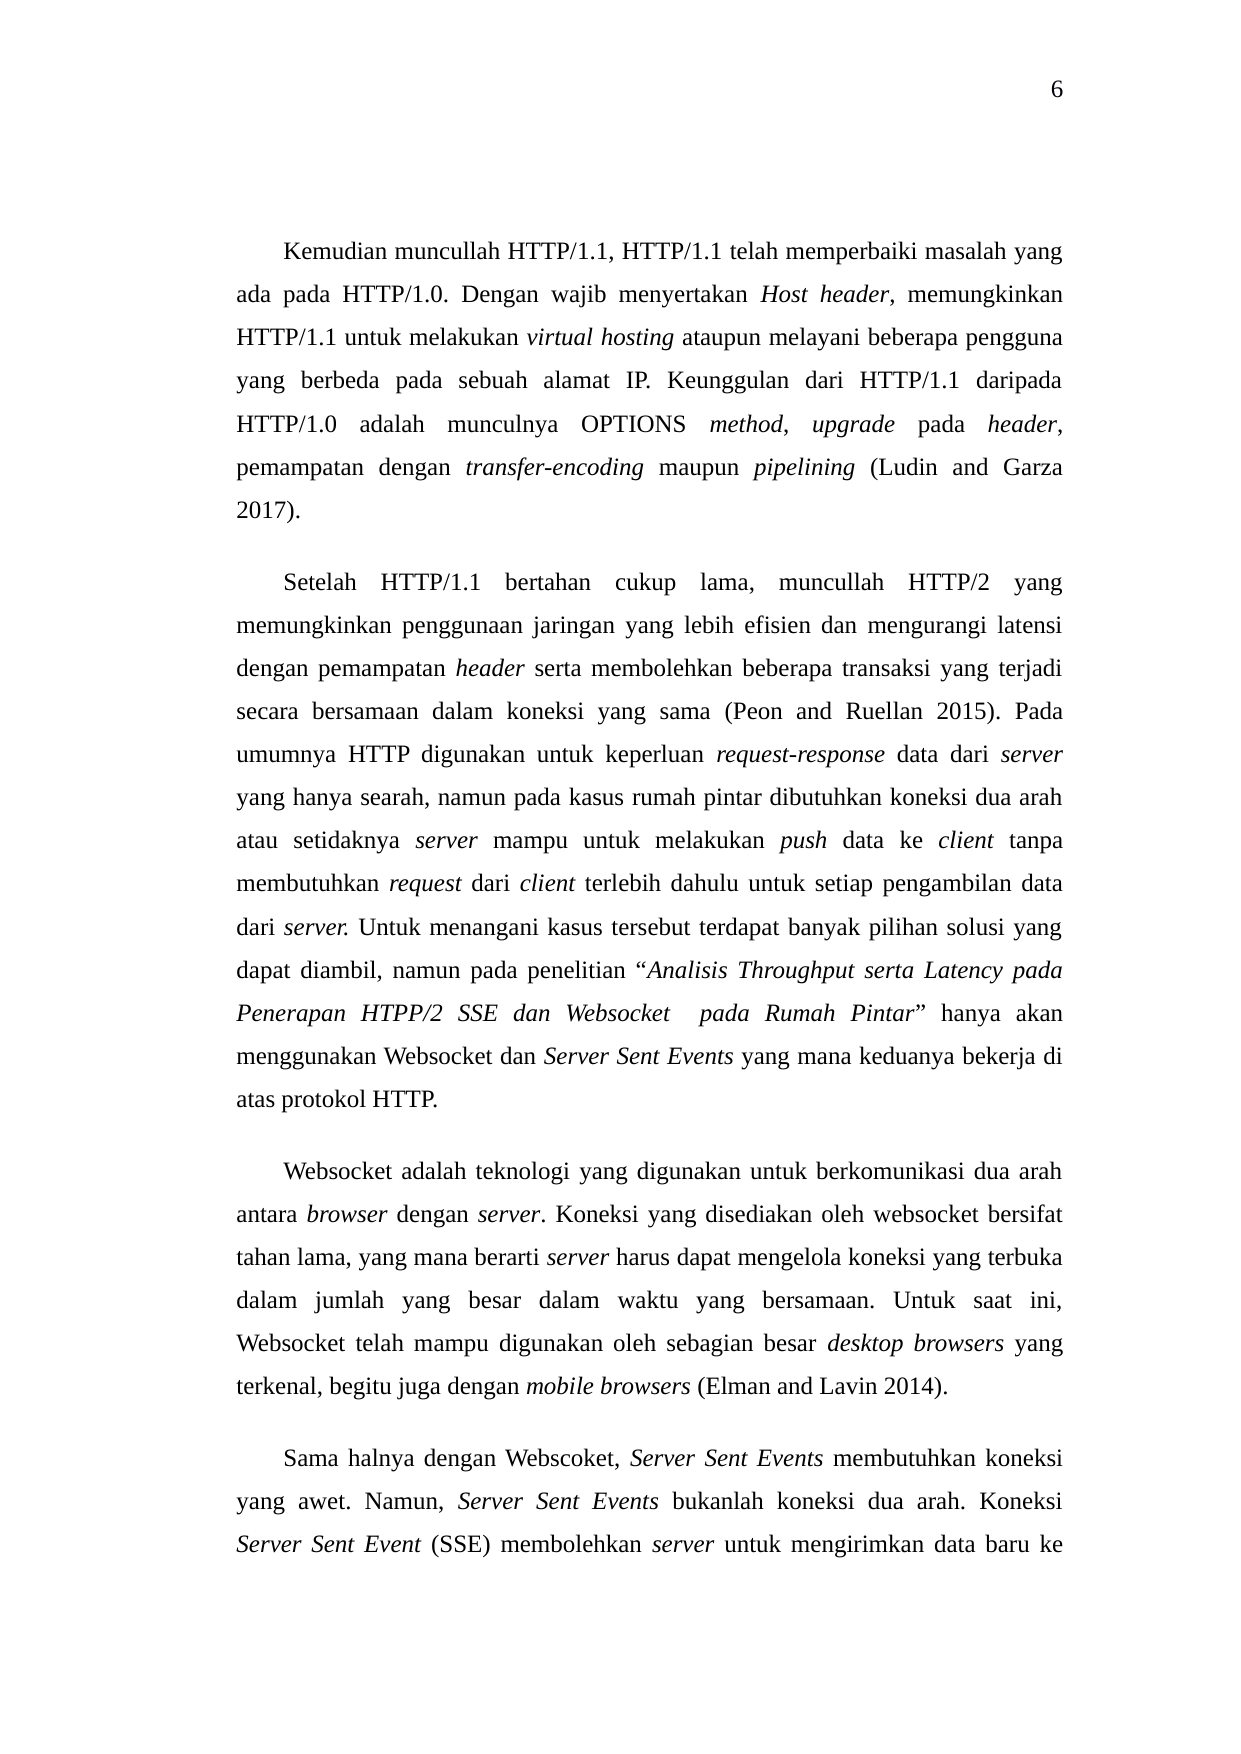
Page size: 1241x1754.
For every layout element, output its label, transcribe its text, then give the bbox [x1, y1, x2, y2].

text Websocket adalah teknologi yang digunakan untuk berkomunikasi dua arah antara browser dengan server. Koneksi yang disediakan oleh websocket bersifat tahan lama, yang mana berarti server harus dapat mengelola koneksi yang terbuka dalam jumlah yang besar dalam waktu yang bersamaan. Untuk saat ini, Websocket telah mampu digunakan oleh sebagian besar desktop browsers yang terkenal, begitu juga dengan mobile browsers (Elman and Lavin 2014)⁠. [236, 1156, 1063, 1400]
text Kemudian muncullah HTTP/1.1, HTTP/1.1 telah memperbaiki masalah yang ada pada HTTP/1.0. Dengan wajib menyertakan Host header, memungkinkan HTTP/1.1 untuk melakukan virtual hosting ataupun melayani beberapa pengguna yang berbeda pada sebuah alamat IP. Keunggulan dari HTTP/1.1 daripada HTTP/1.0 adalah munculnya OPTIONS method, upgrade pada header, pemampatan dengan transfer-encoding maupun pipelining (Ludin and Garza 2017)⁠. [236, 236, 1063, 524]
text Setelah HTTP/1.1 bertahan cukup lama, muncullah HTTP/2 yang memungkinkan penggunaan jaringan yang lebih efisien dan mengurangi latensi dengan pemampatan header serta membolehkan beberapa transaksi yang terjadi secara bersamaan dalam koneksi yang sama (Peon and Ruellan 2015)⁠. Pada umumnya HTTP digunakan untuk keperluan request-response data dari server yang hanya searah, namun pada kasus rumah pintar dibutuhkan koneksi dua arah atau setidaknya server mampu untuk melakukan push data ke client tanpa membutuhkan request dari client terlebih dahulu untuk setiap pengambilan data dari server. Untuk menangani kasus tersebut terdapat banyak pilihan solusi yang dapat diambil, namun pada penelitian “Analisis Throughput serta Latency pada Penerapan HTPP/2 SSE dan Websocket pada Rumah Pintar” hanya akan menggunakan Websocket dan Server Sent Events yang mana keduanya bekerja di atas protokol HTTP. [236, 567, 1063, 1113]
text Sama halnya dengan Webscoket, Server Sent Events membutuhkan koneksi yang awet. Namun, Server Sent Events bukanlah koneksi dua arah. Koneksi Server Sent Event (SSE) membolehkan server untuk mengirimkan data baru ke [236, 1443, 1063, 1558]
